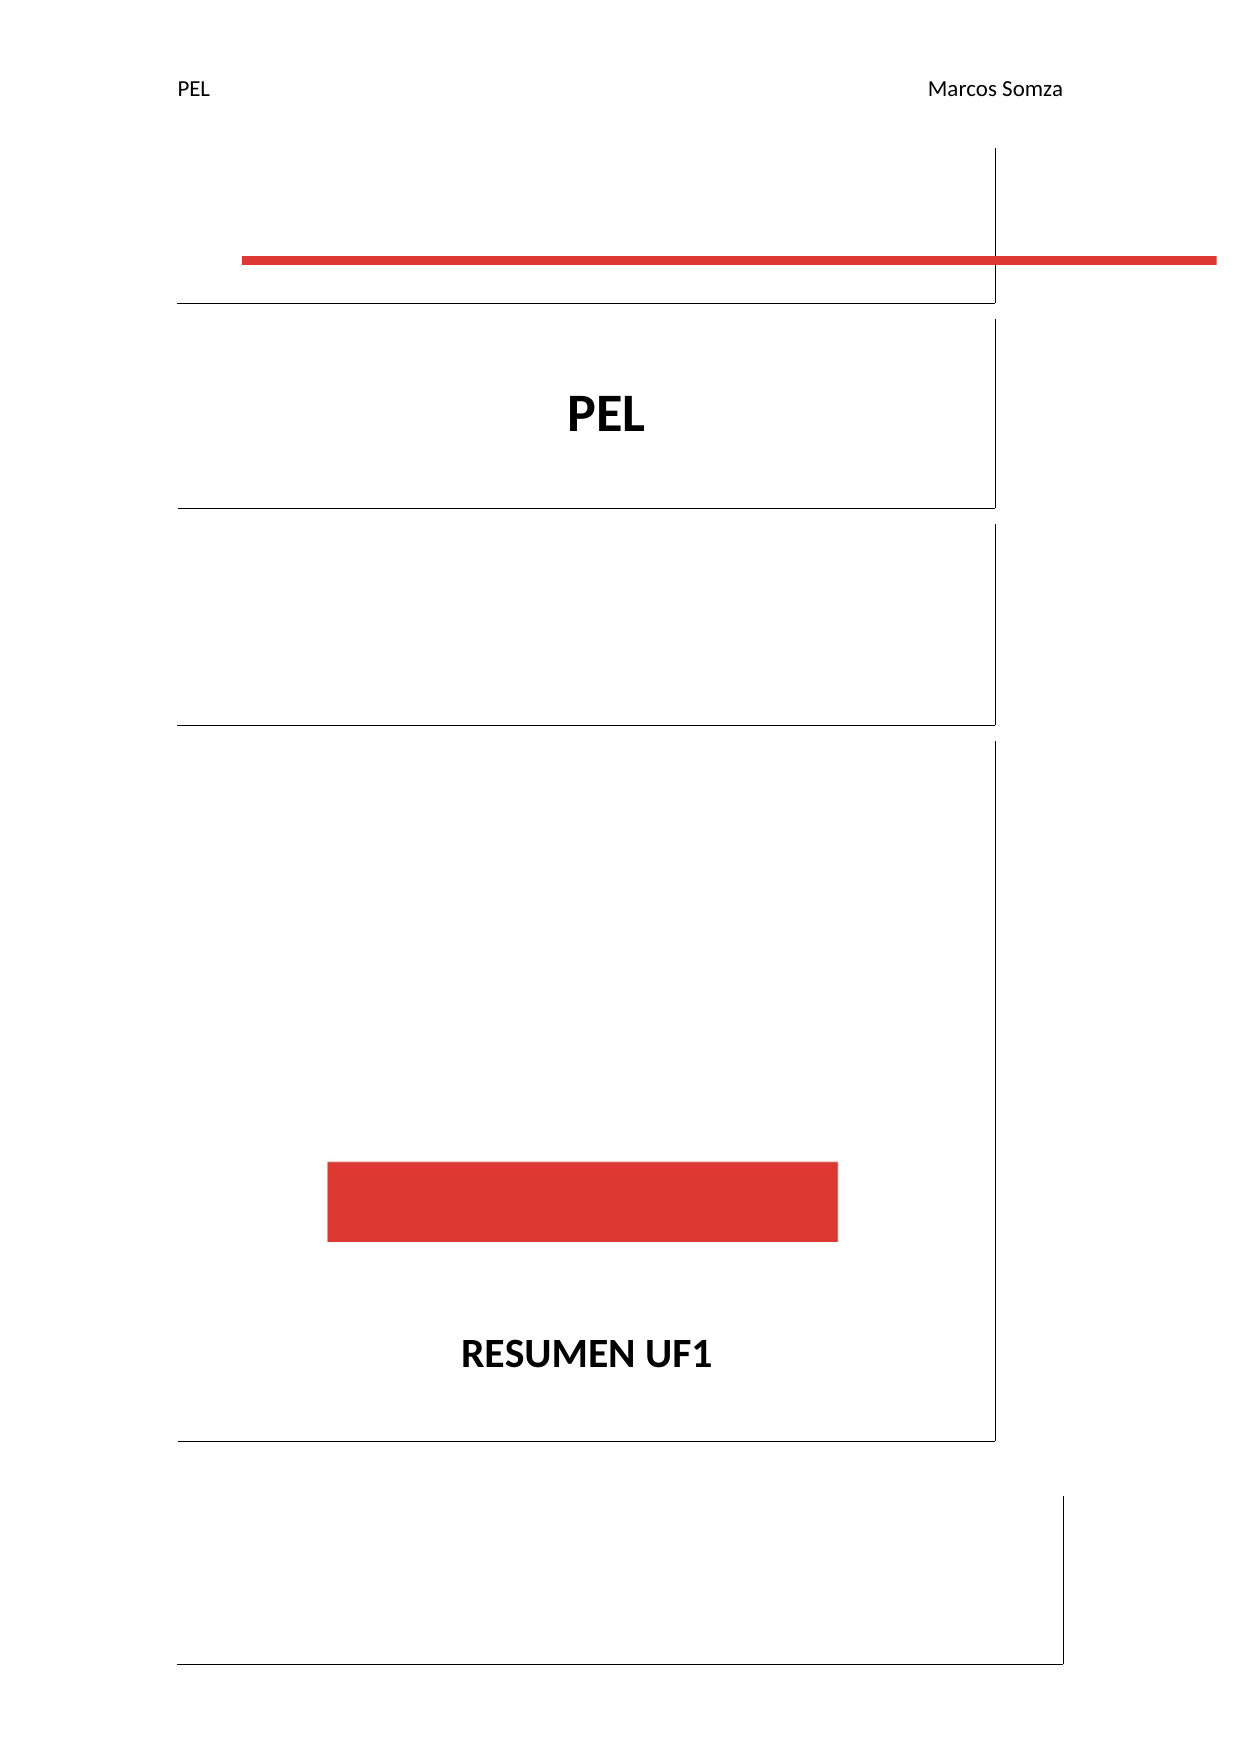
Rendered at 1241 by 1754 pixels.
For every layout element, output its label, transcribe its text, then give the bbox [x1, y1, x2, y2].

text RESUMEN UF1 [178, 1269, 995, 1441]
text PEL [178, 319, 995, 508]
